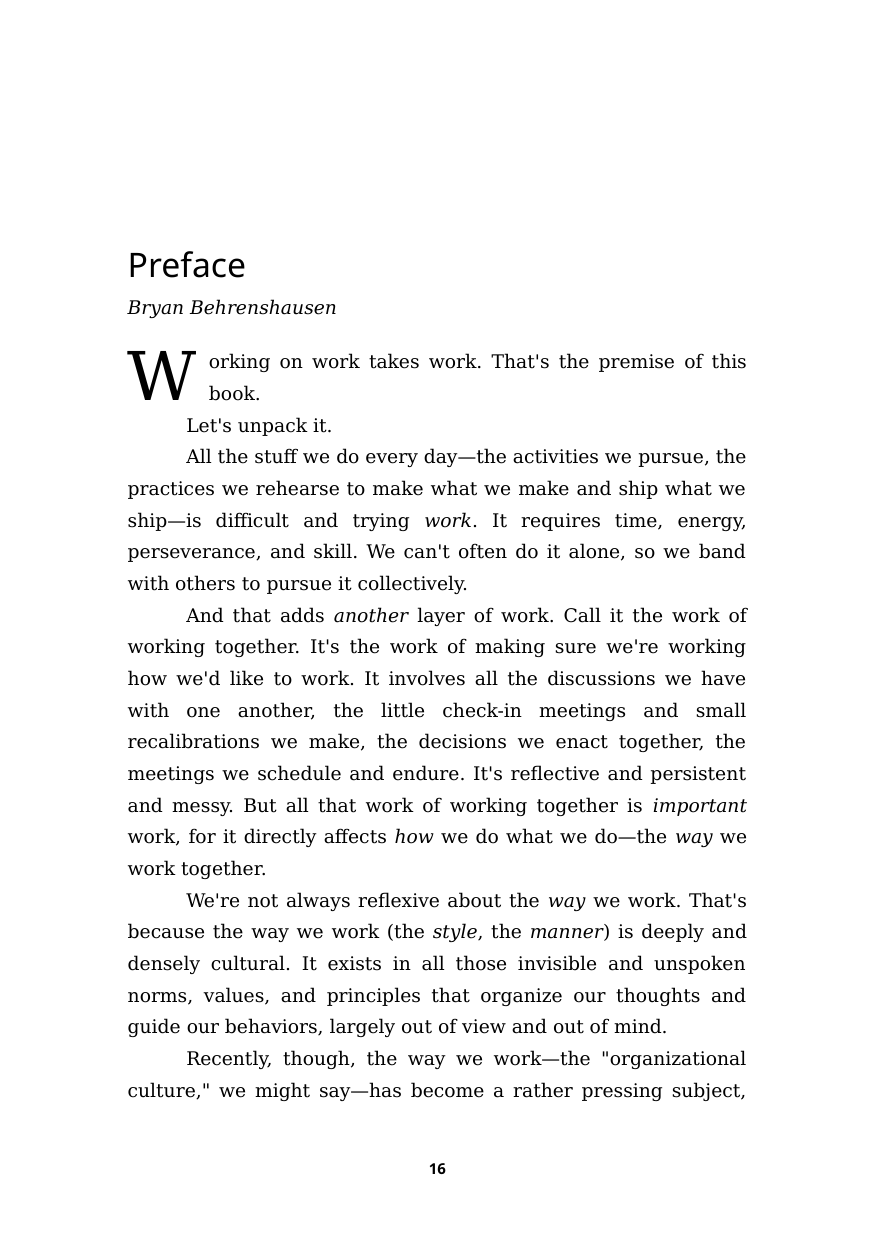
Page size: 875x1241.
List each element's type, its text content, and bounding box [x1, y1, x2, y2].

text And that adds another layer of work. Call it the work of working together. It's the work of making sure we're working how we'd like to work. It involves all the discussions we have with one another, the little check-in meetings and small recalibrations we make, the decisions we enact together, the meetings we schedule and endure. It's reflective and persistent and messy. But all that work of working together is important work, for it directly affects how we do what we do—the way we work together. [127, 605, 747, 880]
text All the stuff we do every day—the activities we pursue, the practices we rehearse to make what we make and ship what we ship—is difficult and trying work. It requires time, energy, perseverance, and skill. We can't often do it alone, so we band with others to pursue it collectively. [127, 446, 747, 595]
text We're not always reflexive about the way we work. That's because the way we work (the style, the manner) is deeply and densely cultural. It exists in all those invisible and unspoken norms, values, and principles that organize our thoughts and guide our behaviors, largely out of view and out of mind. [127, 890, 747, 1038]
text Bryan Behrenshausen [127, 297, 747, 319]
text Let's unpack it. [127, 415, 747, 437]
text Working on work takes work. That's the premise of this book. [127, 351, 747, 405]
text Recently, though, the way we work—the "organizational culture," we might say—has become a rather pressing subject, [127, 1048, 747, 1102]
subtitle Preface [127, 246, 747, 285]
